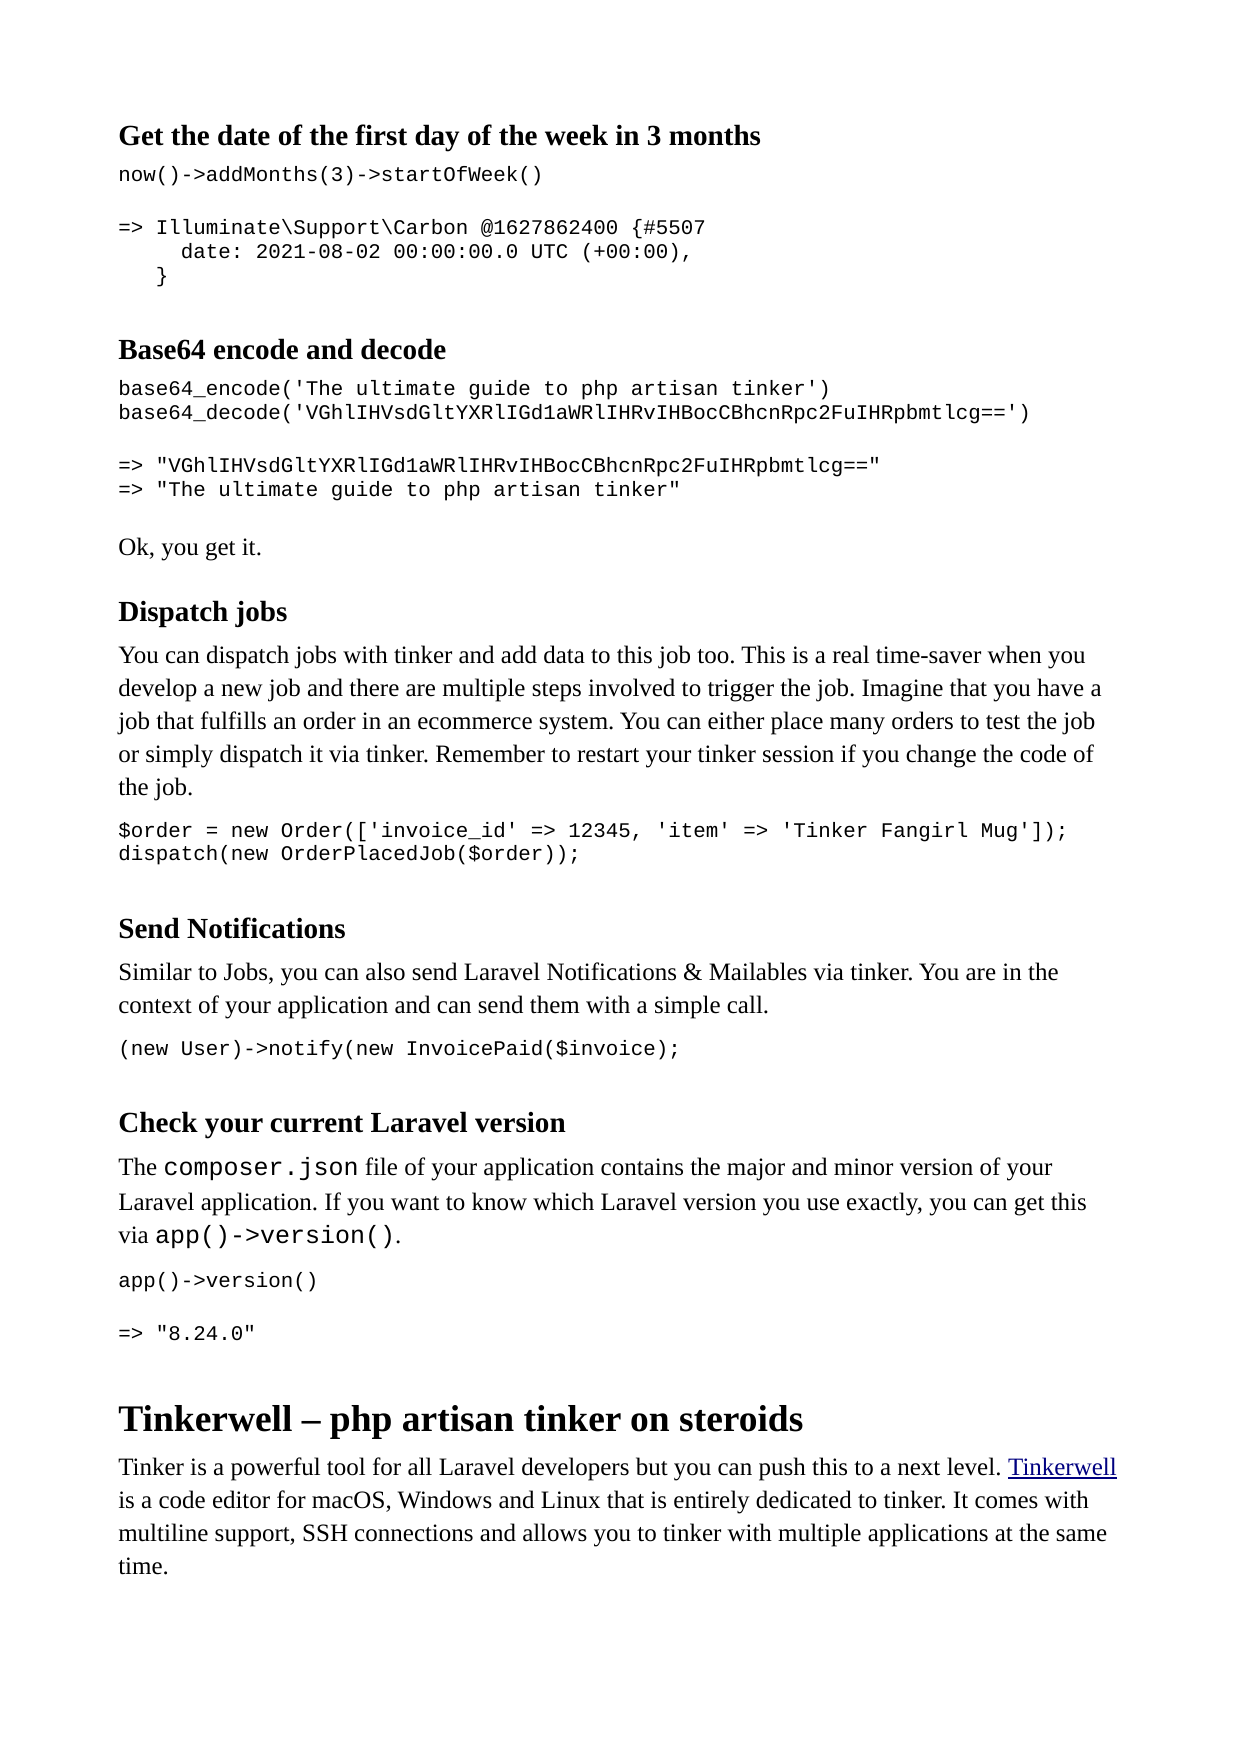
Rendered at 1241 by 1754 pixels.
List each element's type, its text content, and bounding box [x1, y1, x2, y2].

text base64_decode('VGhlIHVsdGltYXRlIGd1aWRlIHRvIHBocCBhcnRpc2FuIHRpbmtlcg==') [118, 402, 1122, 426]
subtitle Send Notifications [118, 911, 1122, 945]
text (new User)->notify(new InvoicePaid($invoice); [118, 1038, 1122, 1061]
text The composer.json file of your application contains the major and minor version of your Laravel application. If you want to know which Laravel version you use exactly, you can get this via app()->version(). [118, 1152, 1122, 1251]
text => "VGhlIHVsdGltYXRlIGd1aWRlIHRvIHBocCBhcnRpc2FuIHRpbmtlcg==" [118, 455, 1122, 479]
subtitle Check your current Laravel version [118, 1106, 1122, 1139]
text app()->version() [118, 1270, 1122, 1293]
text $order = new Order(['invoice_id' => 12345, 'item' => 'Tinker Fangirl Mug']); [118, 820, 1122, 843]
subtitle Base64 encode and decode [118, 332, 1122, 366]
text now()->addMonths(3)->startOfWeek() [118, 164, 1122, 188]
text => "The ultimate guide to php artisan tinker" [118, 479, 1122, 502]
text Ok, you get it. [118, 532, 1122, 561]
text => "8.24.0" [118, 1323, 1122, 1346]
subtitle Get the date of the first day of the week in 3 months [118, 118, 1122, 152]
text base64_encode('The ultimate guide to php artisan tinker') [118, 378, 1122, 402]
text dispatch(new OrderPlacedJob($order)); [118, 843, 1122, 867]
text Tinker is a powerful tool for all Laravel developers but you can push this to a next level. Tinkerwell is a code editor for macOS, Windows and Linux that is entirely dedicated to tinker. It comes with multiline support, SSH connections and allows you to tinker with multiple applications at the same time. [118, 1452, 1122, 1580]
text => Illuminate\Support\Carbon @1627862400 {#5507 [118, 217, 1122, 241]
subtitle Tinkerwell – php artisan tinker on steroids [118, 1397, 1122, 1440]
text date: 2021-08-02 00:00:00.0 UTC (+00:00), [118, 241, 1122, 264]
subtitle Dispatch jobs [118, 594, 1122, 628]
text You can dispatch jobs with tinker and add data to this job too. This is a real time-saver when you develop a new job and there are multiple steps involved to trigger the job. Imagine that you have a job that fulfills an order in an ecommerce system. You can either place many orders to test the job or simply dispatch it via tinker. Remember to restart your tinker session if you change the code of the job. [118, 640, 1122, 801]
text Similar to Jobs, you can also send Laravel Notifications & Mailables via tinker. You are in the context of your application and can send them with a simple call. [118, 957, 1122, 1019]
text } [118, 264, 1122, 288]
